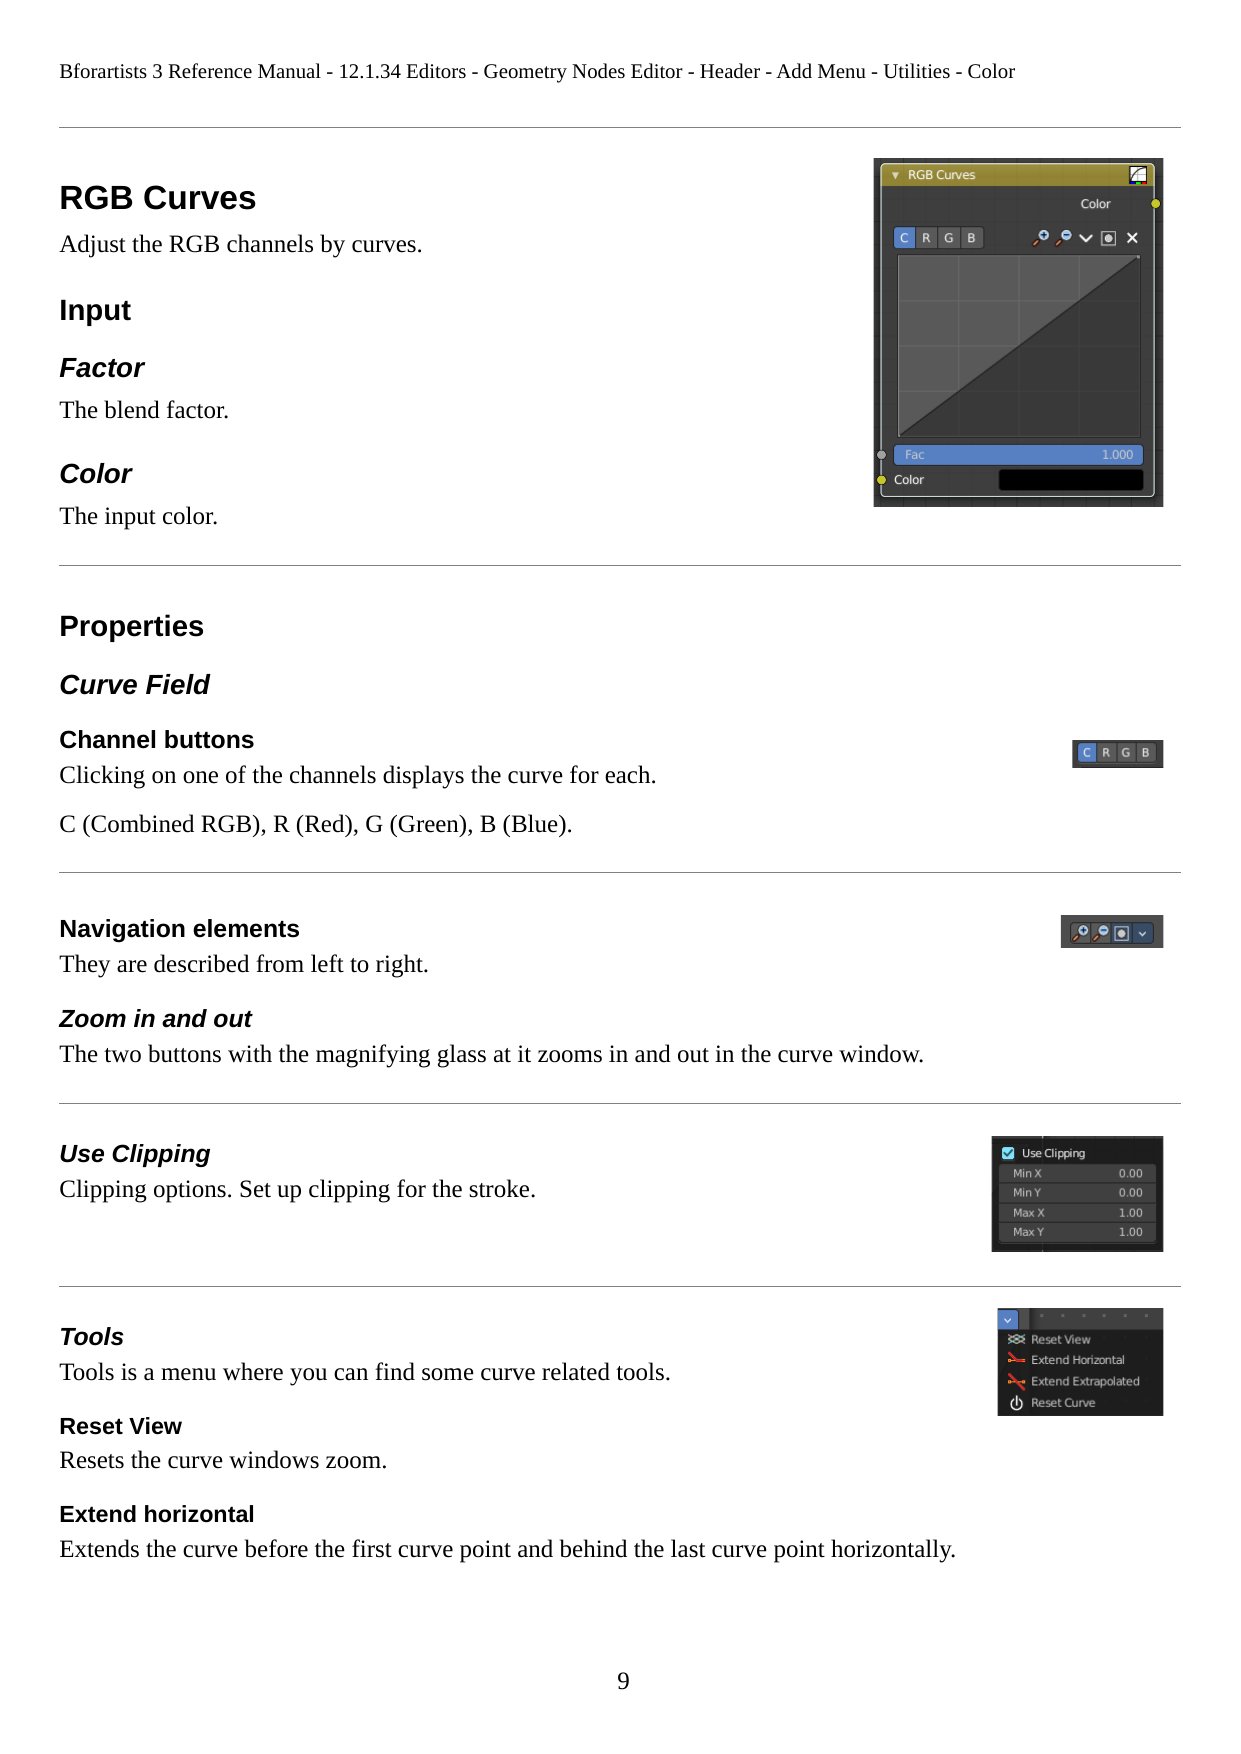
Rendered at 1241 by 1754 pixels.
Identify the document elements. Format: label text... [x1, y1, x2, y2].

subtitle Use Clipping [59, 1139, 991, 1167]
text The blend factor. [59, 396, 873, 424]
text Clipping options. Set up clipping for the stroke. [59, 1174, 991, 1202]
subtitle Zoom in and out [59, 1004, 1181, 1033]
text Clicking on one of the channels displays the curve for each. [59, 760, 1181, 788]
text Adjust the RGB channels by curves. [59, 229, 873, 257]
subtitle Extend horizontal [59, 1501, 1181, 1527]
subtitle [1164, 457, 1181, 489]
picture [1060, 915, 1164, 948]
text They are described from left to right. [59, 949, 1181, 978]
text [1164, 396, 1181, 424]
subtitle [1164, 1139, 1181, 1167]
subtitle [1164, 1322, 1181, 1351]
text The two buttons with the magnifying glass at it zooms in and out in the curve window. [59, 1039, 1181, 1068]
subtitle Curve Field [59, 668, 1181, 700]
subtitle Color [59, 457, 873, 489]
subtitle [1164, 351, 1181, 383]
subtitle [1164, 178, 1181, 216]
subtitle Navigation elements [59, 914, 1181, 943]
subtitle Tools [59, 1322, 997, 1351]
text C (Combined RGB), R (Red), G (Green), B (Blue). [59, 809, 1181, 837]
picture [997, 1308, 1164, 1416]
subtitle [1164, 292, 1181, 326]
text Extends the curve before the first curve point and behind the last curve point horizontally. [59, 1534, 1181, 1562]
picture [991, 1136, 1164, 1252]
picture [1072, 740, 1164, 768]
picture [873, 158, 1164, 507]
text The input color. [59, 501, 1181, 530]
text Tools is a menu where you can find some curve related tools. [59, 1357, 997, 1386]
subtitle RGB Curves [59, 178, 873, 216]
text Resets the curve windows zoom. [59, 1445, 1181, 1474]
subtitle Reset View [59, 1412, 1181, 1439]
subtitle Properties [59, 609, 1181, 643]
subtitle Channel buttons [59, 725, 1181, 753]
subtitle Input [59, 292, 873, 326]
subtitle Factor [59, 351, 873, 383]
